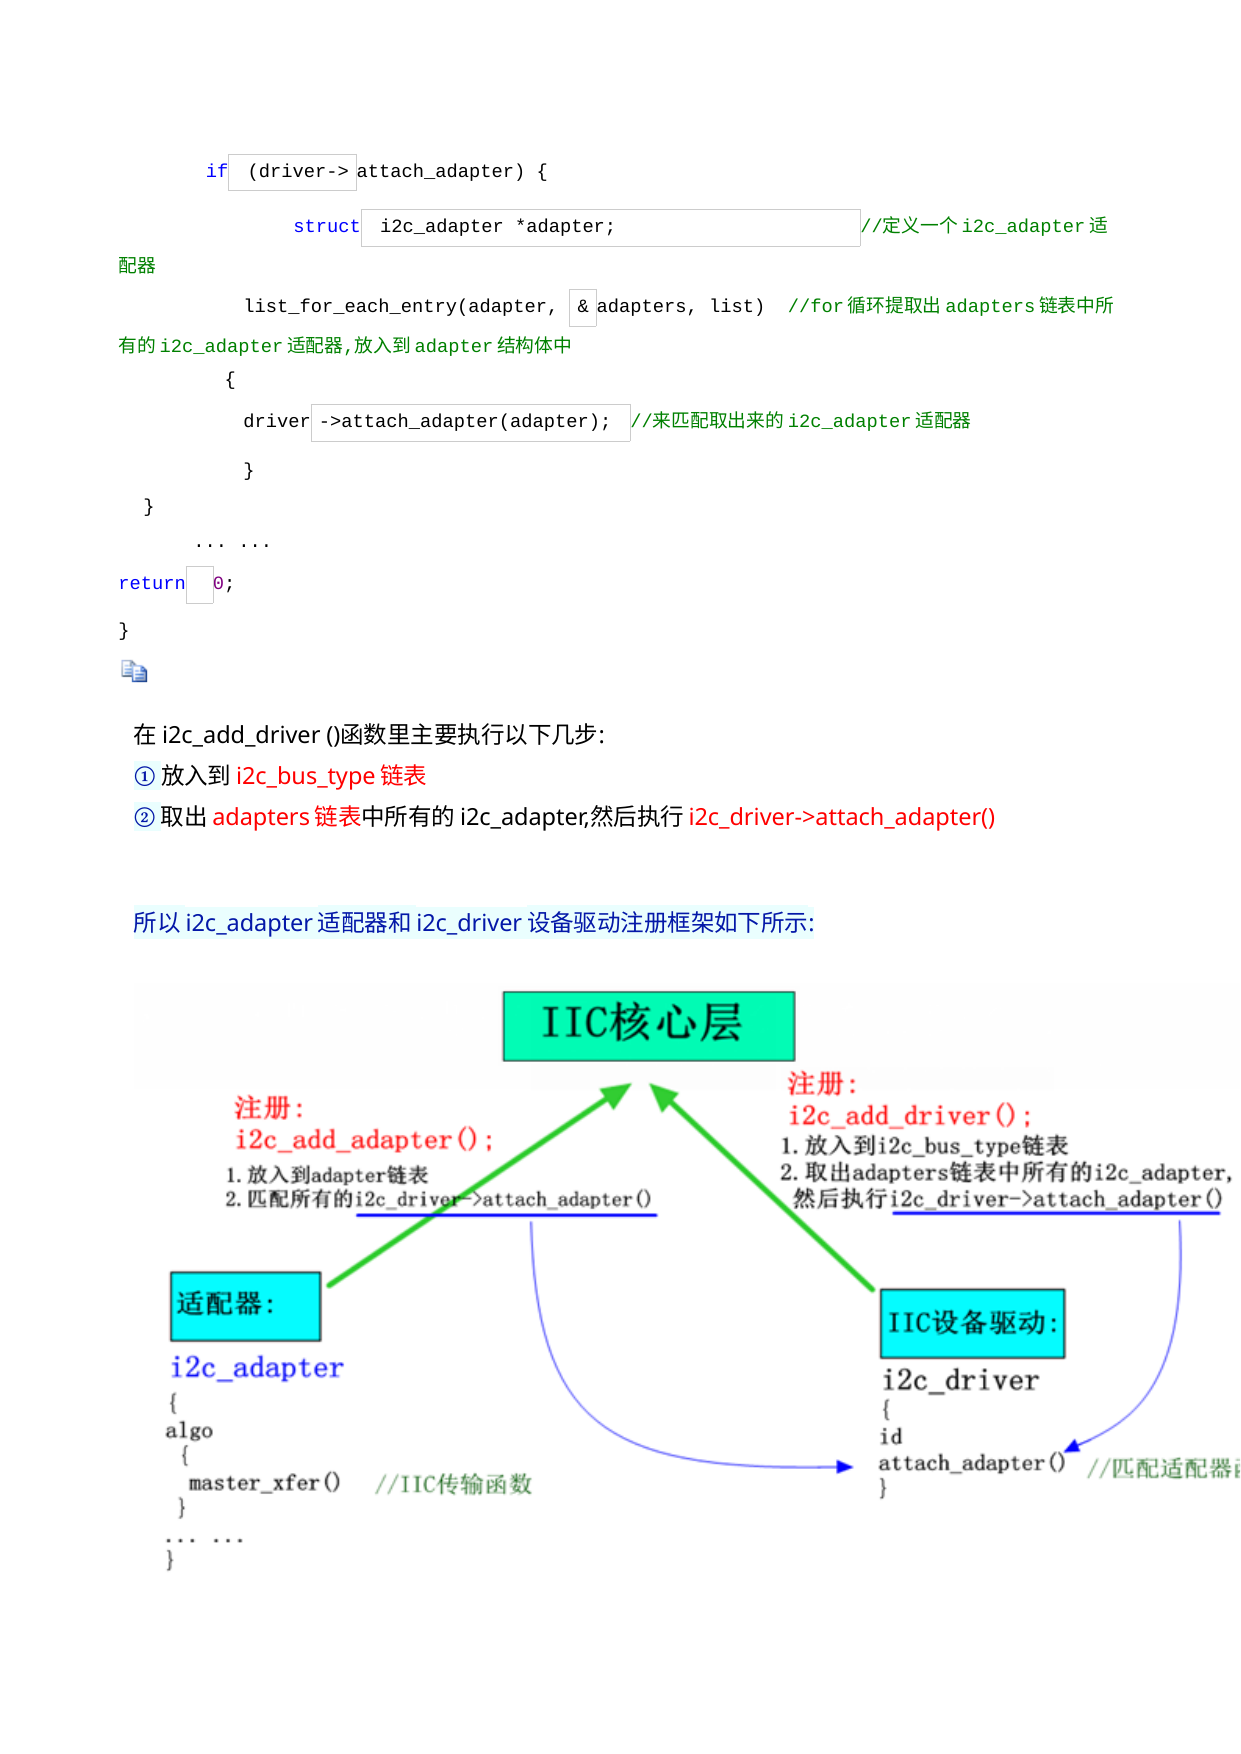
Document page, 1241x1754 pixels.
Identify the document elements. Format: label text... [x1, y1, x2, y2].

text } [118, 621, 1122, 642]
text if (driver-> [118, 153, 356, 191]
text 所以i2c_adapter适配器和i2c_driver设备驱动注册框架如下所示: [134, 905, 1106, 939]
text >attach_adapter(adapter); [312, 405, 630, 441]
picture [118, 653, 153, 688]
text { [118, 368, 1122, 392]
text //来匹配取出来的i2c_adapter适配器 [631, 404, 1122, 441]
text } [118, 495, 1122, 518]
text [187, 567, 213, 603]
text } [118, 459, 1122, 483]
text return [118, 566, 186, 603]
picture [133, 980, 1241, 1613]
text attach_adapter) { [357, 153, 1122, 191]
text driver- [118, 404, 311, 441]
text list_for_each_entry(adapter, &adapters, list) //for循环提取出adapters链表中所有的i2c_adapter适配器,放入到adapter结构体中 [118, 289, 1122, 358]
text struct i2c_adapter *adapter; //定义一个i2c_adapter适配器 [118, 209, 1122, 278]
text 0; [214, 566, 1122, 603]
text ①放入到i2c_bus_type链表 [134, 757, 1106, 791]
text ... ... [118, 530, 1122, 554]
text 在i2c_add_driver ()函数里主要执行以下几步: [134, 716, 1106, 751]
text ②取出adapters链表中所有的i2c_adapter,然后执行i2c_driver->attach_adapter() [134, 798, 1106, 832]
